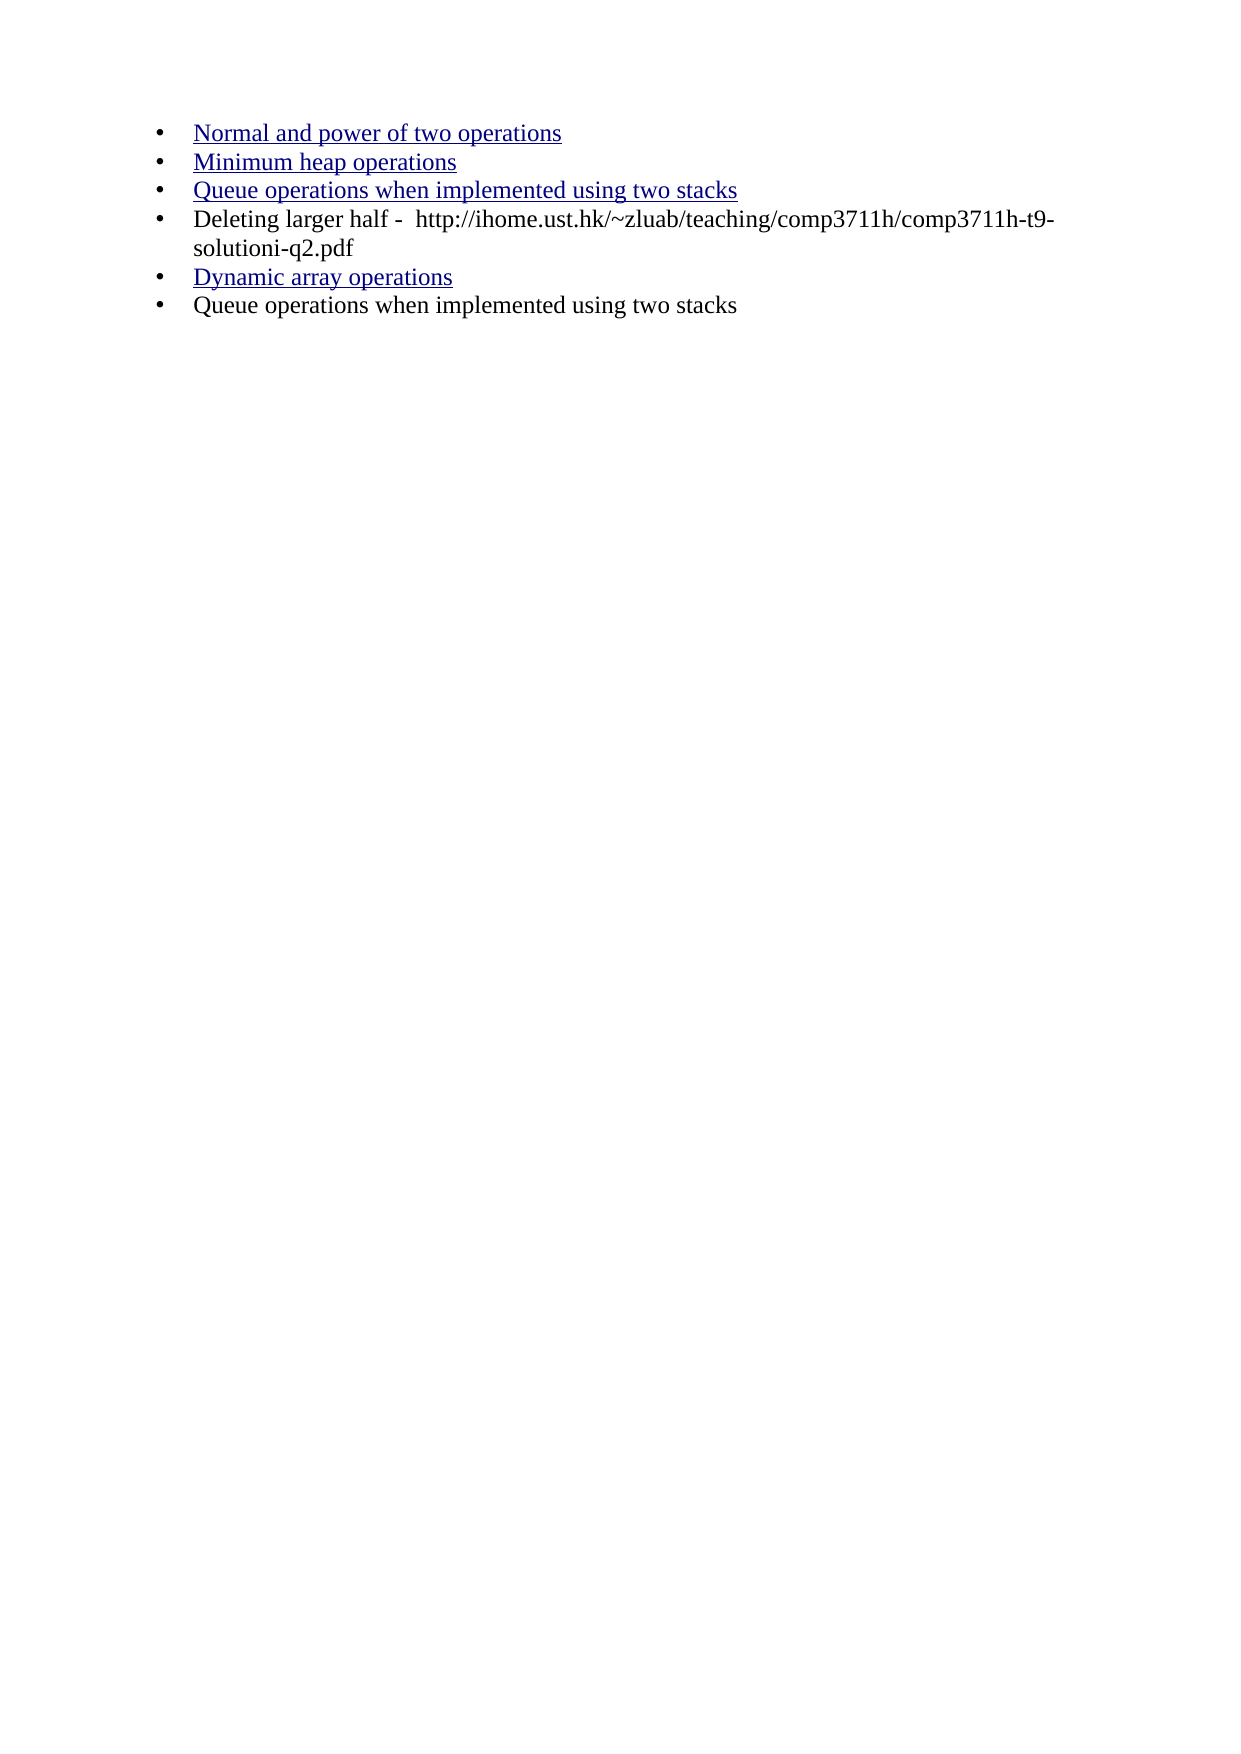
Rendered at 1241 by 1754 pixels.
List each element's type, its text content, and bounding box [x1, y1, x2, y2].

list Queue operations when implemented using two stacks [156, 291, 1122, 319]
list Deleting larger half - http://ihome.ust.hk/~zluab/teaching/comp3711h/comp3711h-t9-solutioni-q2.pdf [156, 204, 1122, 262]
list Normal and power of two operations [156, 118, 1122, 147]
list Dynamic array operations [156, 262, 1122, 291]
list Queue operations when implemented using two stacks [156, 176, 1122, 204]
list Minimum heap operations [156, 147, 1122, 176]
